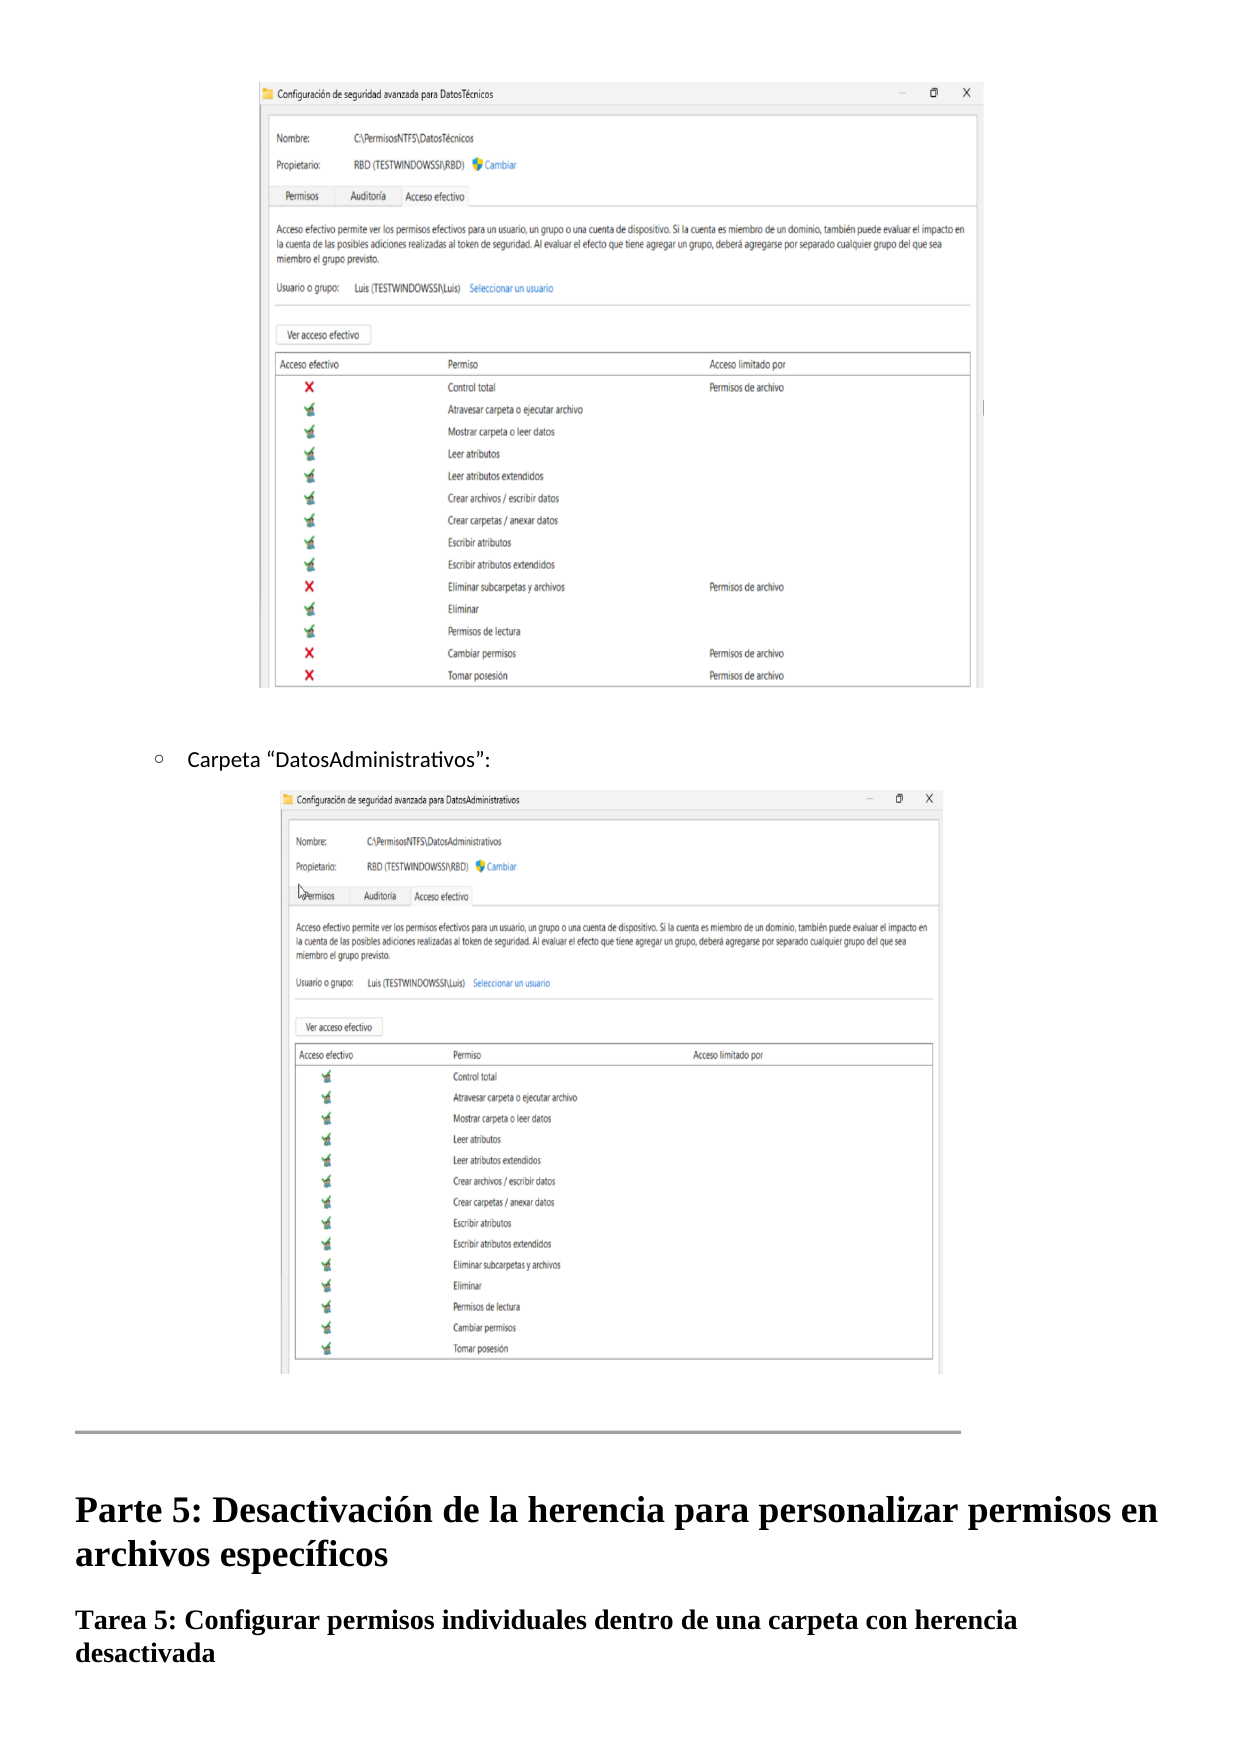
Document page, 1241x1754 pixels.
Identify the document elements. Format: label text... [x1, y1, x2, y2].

subtitle Tarea 5: Configurar permisos individuales dentro de una carpeta con herencia desactivada [75, 1603, 1165, 1668]
list Carpeta “DatosAdministrativos”: [150, 745, 1165, 773]
picture [259, 82, 984, 688]
picture [280, 790, 944, 1374]
subtitle Parte 5: Desactivación de la herencia para personalizar permisos en archivos específicos [75, 1488, 1165, 1574]
